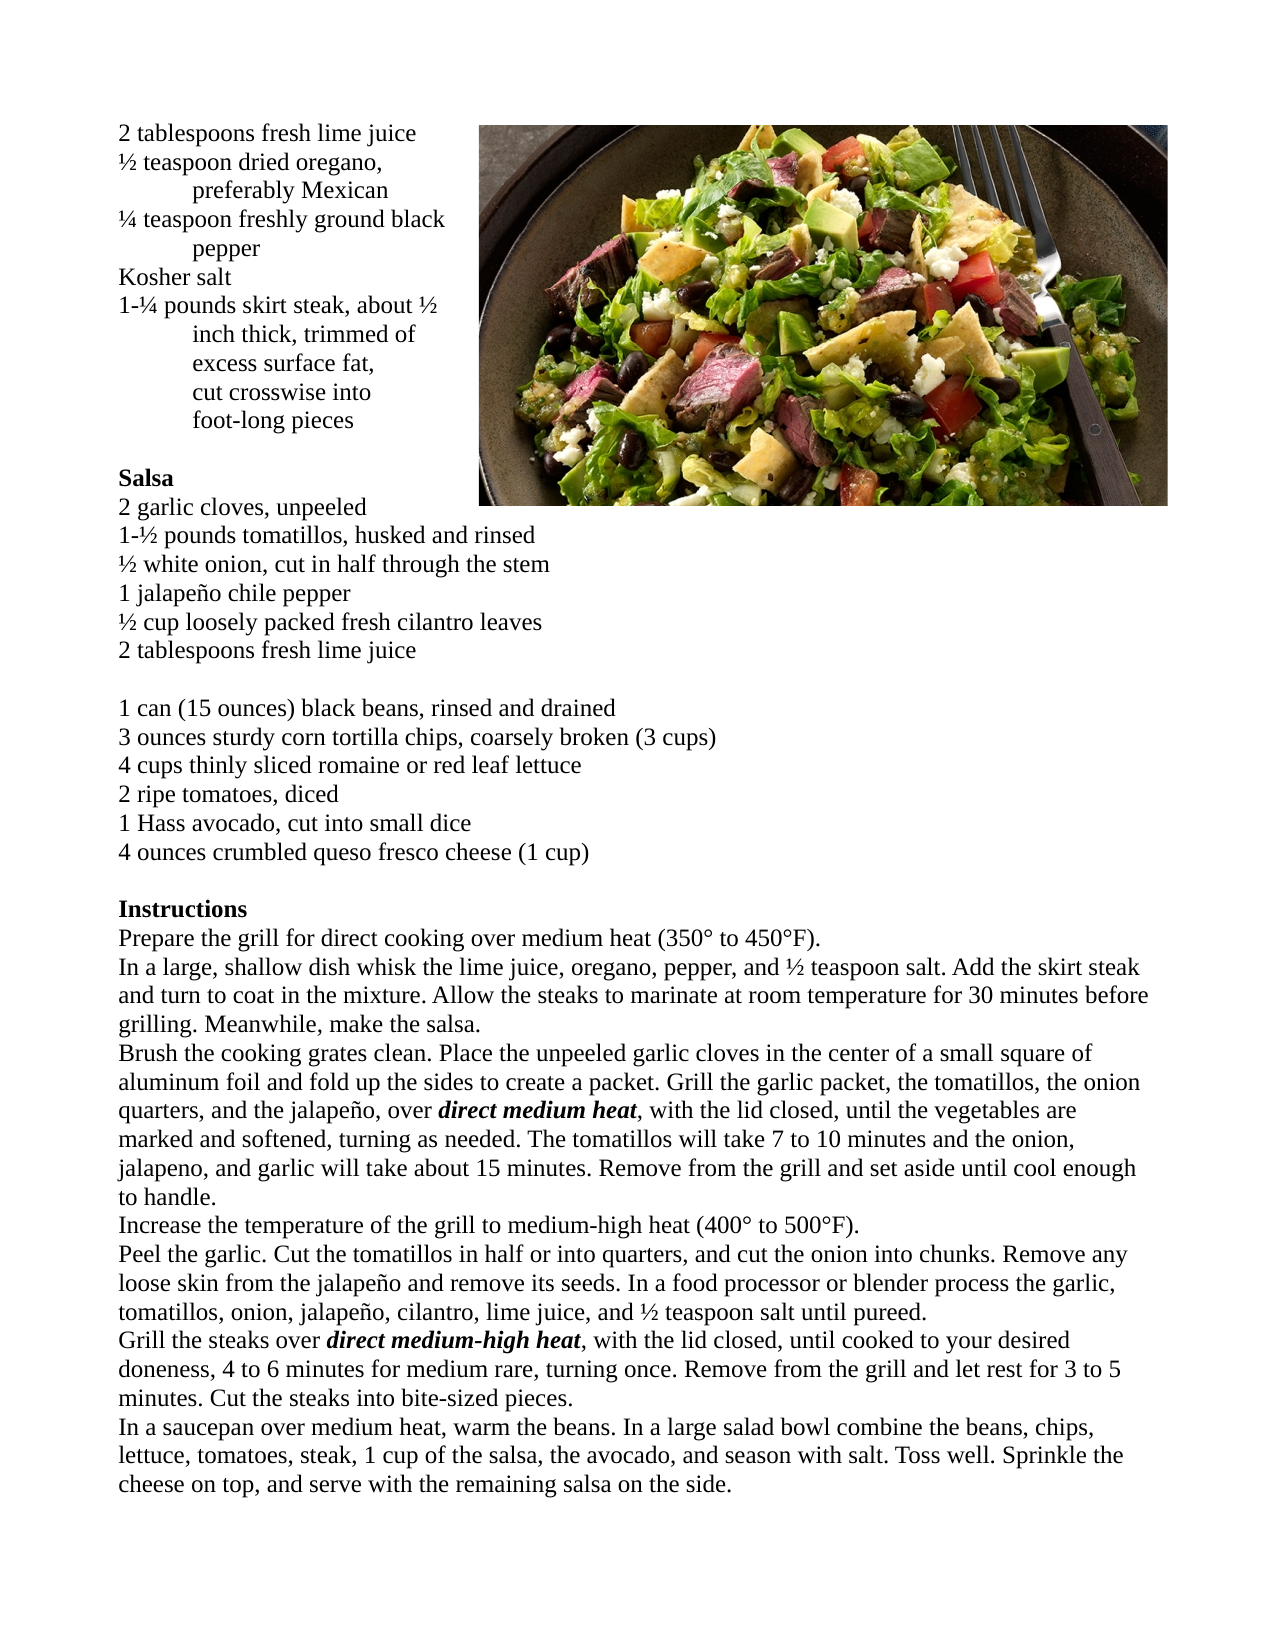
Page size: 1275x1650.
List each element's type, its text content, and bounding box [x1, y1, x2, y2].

text 1 Hass avocado, cut into small dice [118, 808, 1157, 837]
text 2 ripe tomatoes, diced [118, 779, 1157, 808]
text Increase the temperature of the grill to medium-high heat (400° to 500°F). [118, 1211, 1157, 1239]
text 2 tablespoons fresh lime juice [118, 118, 1157, 147]
text 2 garlic cloves, unpeeled [118, 492, 1157, 521]
text 1 can (15 ounces) black beans, rinsed and drained [118, 693, 1157, 722]
text Grill the steaks over direct medium-high heat, with the lid closed, until cooked to your desired doneness, 4 to 6 minutes for medium rare, turning once. Remove from the grill and let rest for 3 to 5 minutes. Cut the steaks into bite-sized pieces. [118, 1326, 1157, 1412]
picture [478, 125, 1168, 506]
text ½ teaspoon dried oregano, preferably Mexican [118, 147, 478, 204]
text 3 ounces sturdy corn tortilla chips, coarsely broken (3 cups) [118, 722, 1157, 751]
text Kosher salt [118, 262, 478, 291]
text Salsa [118, 463, 478, 492]
text Brush the cooking grates clean. Place the unpeeled garlic cloves in the center of a small square of aluminum foil and fold up the sides to create a packet. Grill the garlic packet, the tomatillos, the onion quarters, and the jalapeño, over direct medium heat, with the lid closed, until the vegetables are marked and softened, turning as needed. The tomatillos will take 7 to 10 minutes and the onion, jalapeno, and garlic will take about 15 minutes. Remove from the grill and set aside until cool enough to handle. [118, 1038, 1157, 1211]
text 1-½ pounds tomatillos, husked and rinsed [118, 521, 1157, 549]
text In a saucepan over medium heat, warm the beans. In a large salad bowl combine the beans, chips, lettuce, tomatoes, steak, 1 cup of the salsa, the avocado, and season with salt. Toss well. Sprinkle the cheese on top, and serve with the remaining salsa on the side. [118, 1412, 1157, 1498]
text 1 jalapeño chile pepper [118, 578, 1157, 607]
text 4 cups thinly sliced romaine or red leaf lettuce [118, 751, 1157, 779]
text Prepare the grill for direct cooking over medium heat (350° to 450°F). [118, 923, 1157, 952]
text ½ cup loosely packed fresh cilantro leaves [118, 607, 1157, 636]
text ¼ teaspoon freshly ground black pepper [118, 204, 478, 262]
text 2 tablespoons fresh lime juice [118, 636, 1157, 664]
text Instructions [118, 894, 1157, 923]
text Peel the garlic. Cut the tomatillos in half or into quarters, and cut the onion into chunks. Remove any loose skin from the jalapeño and remove its seeds. In a food processor or blender process the garlic, tomatillos, onion, jalapeño, cilantro, lime juice, and ½ teaspoon salt until pureed. [118, 1239, 1157, 1326]
text 1-¼ pounds skirt steak, about ½ inch thick, trimmed of excess surface fat, [118, 291, 478, 377]
text ½ white onion, cut in half through the stem [118, 549, 1157, 578]
text cut crosswise into foot-long pieces [118, 377, 478, 434]
text 4 ounces crumbled queso fresco cheese (1 cup) [118, 837, 1157, 866]
text In a large, shallow dish whisk the lime juice, oregano, pepper, and ½ teaspoon salt. Add the skirt steak and turn to coat in the mixture. Allow the steaks to marinate at room temperature for 30 minutes before grilling. Meanwhile, make the salsa. [118, 952, 1157, 1038]
